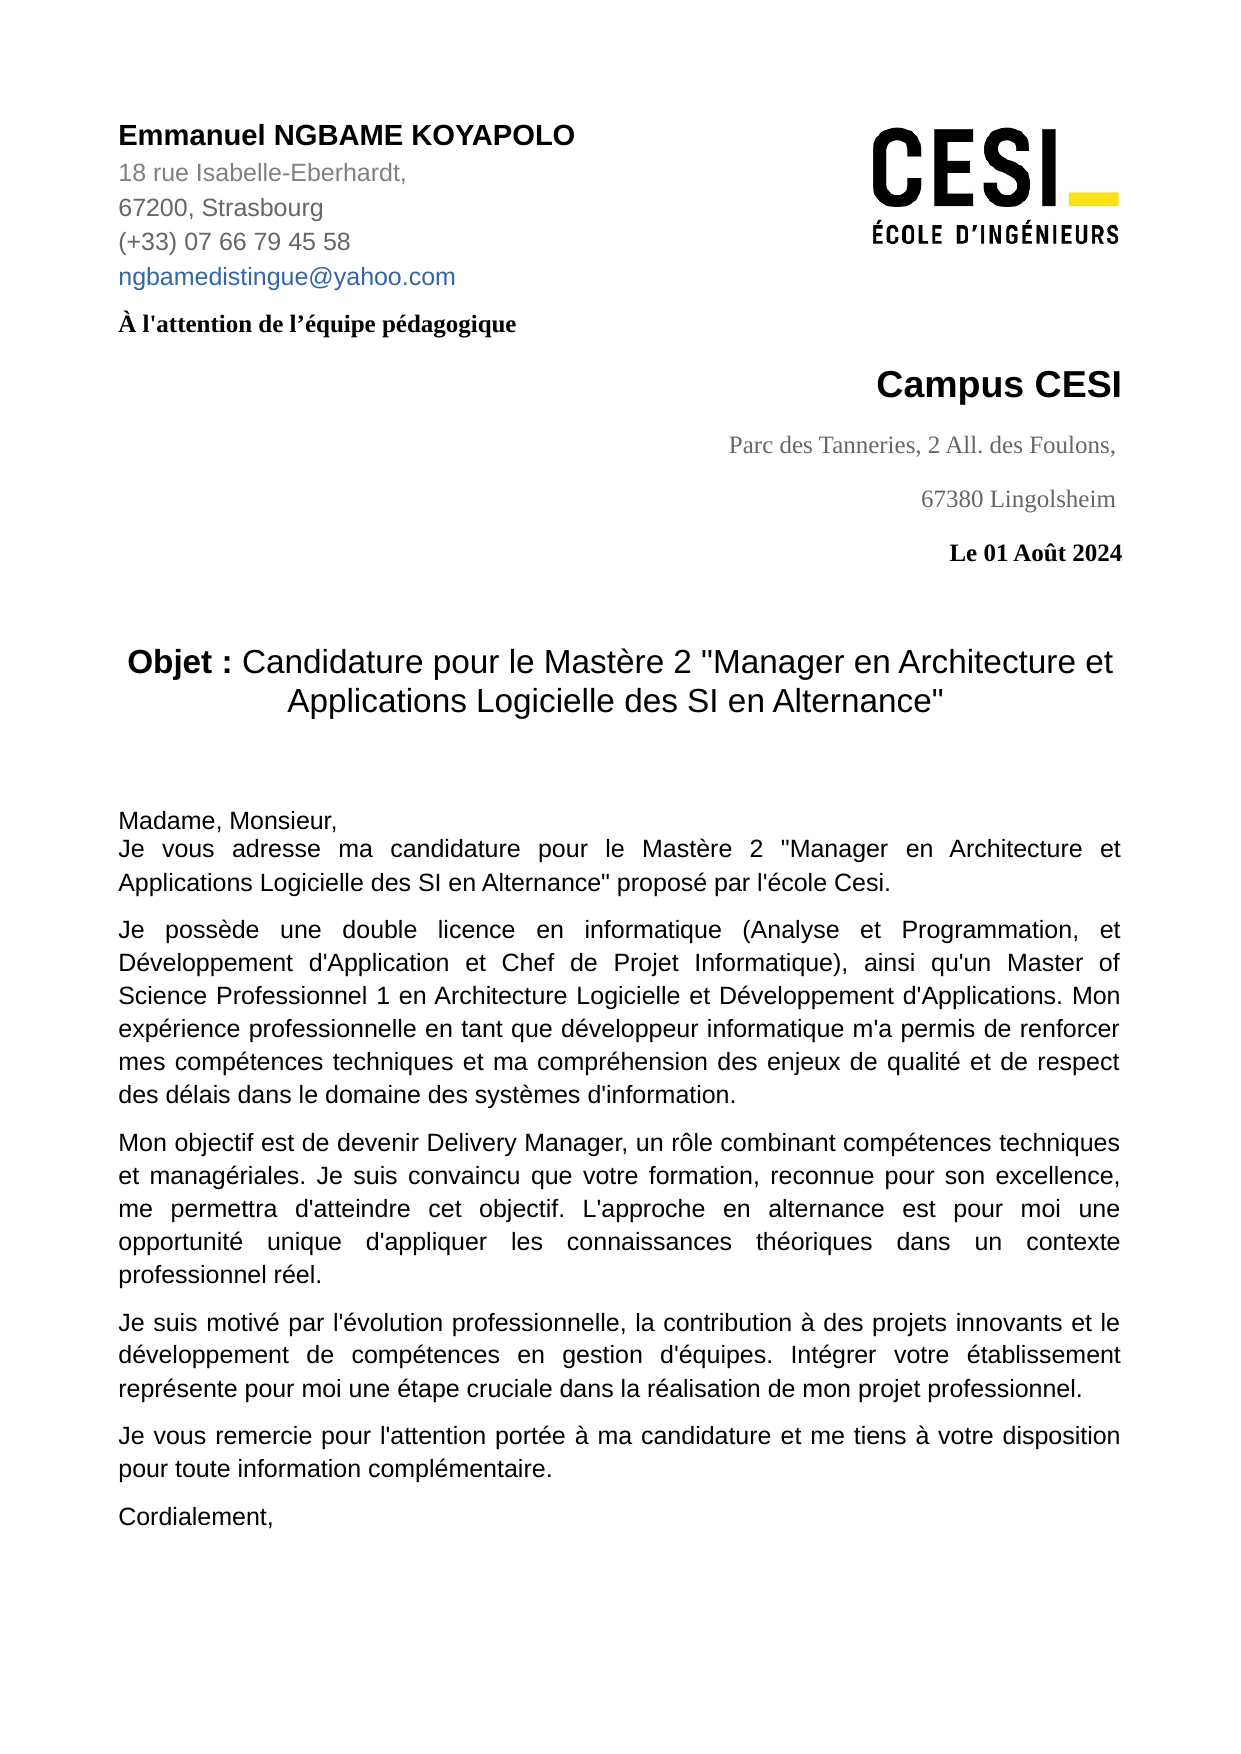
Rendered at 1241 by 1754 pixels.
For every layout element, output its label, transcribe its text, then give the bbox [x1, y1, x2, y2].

text Madame, Monsieur, [118, 777, 1122, 834]
text Je vous remercie pour l'attention portée à ma candidature et me tiens à votre disposition pour toute information complémentaire. [118, 1421, 1122, 1483]
text (+33) 07 66 79 45 58 [118, 227, 1122, 256]
text Je vous adresse ma candidature pour le Mastère 2 "Manager en Architecture et Applications Logicielle des SI en Alternance" proposé par l'école Cesi. [118, 834, 1122, 896]
text 18 rue Isabelle-Eberhardt, [118, 158, 868, 187]
text Je suis motivé par l'évolution professionnelle, la contribution à des projets innovants et le développement de compétences en gestion d'équipes. Intégrer votre établissement représente pour moi une étape cruciale dans la réalisation de mon projet professionnel. [118, 1307, 1122, 1402]
text ngbamedistingue@yahoo.com [118, 262, 1122, 291]
text Objet : Candidature pour le Mastère 2 "Manager en Architecture et Applications Logicielle des SI en Alternance" [118, 643, 1122, 777]
subtitle À l'attention de l’équipe pédagogique [118, 309, 1122, 337]
subtitle Campus CESI [118, 362, 1122, 406]
picture [868, 126, 1122, 248]
text Je possède une double licence en informatique (Analyse et Programmation, et Développement d'Application et Chef de Projet Informatique), ainsi qu'un Master of Science Professionnel 1 en Architecture Logicielle et Développement d'Applications. Mon expérience professionnelle en tant que développeur informatique m'a permis de renforcer mes compétences techniques et ma compréhension des enjeux de qualité et de respect des délais dans le domaine des systèmes d'information. [118, 915, 1122, 1109]
text Emmanuel NGBAME KOYAPOLO [118, 118, 1122, 152]
subtitle Parc des Tanneries, 2 All. des Foulons, [118, 431, 1122, 459]
text Mon objectif est de devenir Delivery Manager, un rôle combinant compétences techniques et managériales. Je suis convaincu que votre formation, reconnue pour son excellence, me permettra d'atteindre cet objectif. L'approche en alternance est pour moi une opportunité unique d'appliquer les connaissances théoriques dans un contexte professionnel réel. [118, 1128, 1122, 1289]
text Cordialement, [118, 1502, 1122, 1531]
subtitle Le 01 Août 2024 [118, 538, 1122, 567]
subtitle 67380 Lingolsheim [118, 484, 1122, 513]
text 67200, Strasbourg [118, 193, 868, 222]
